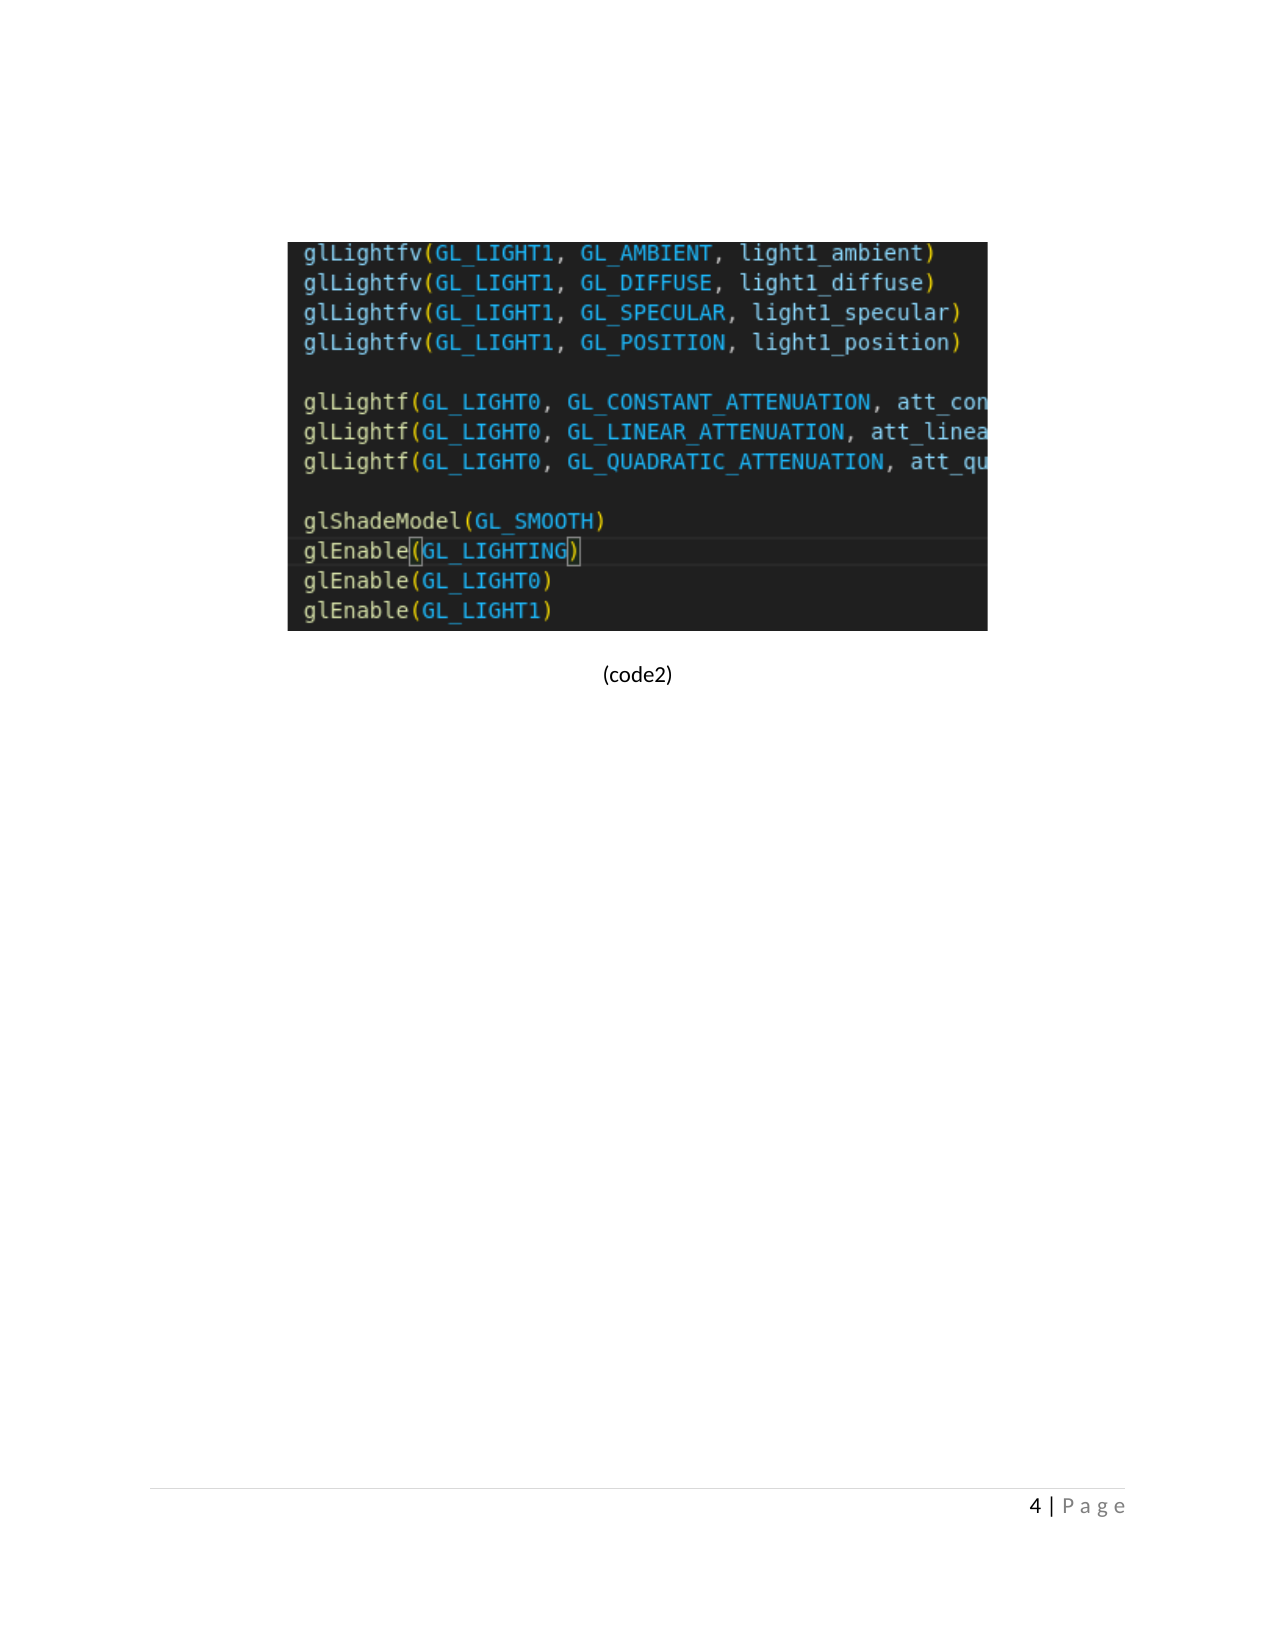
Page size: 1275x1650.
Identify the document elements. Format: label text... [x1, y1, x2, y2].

text (code2) [150, 660, 1125, 688]
picture [287, 242, 988, 631]
